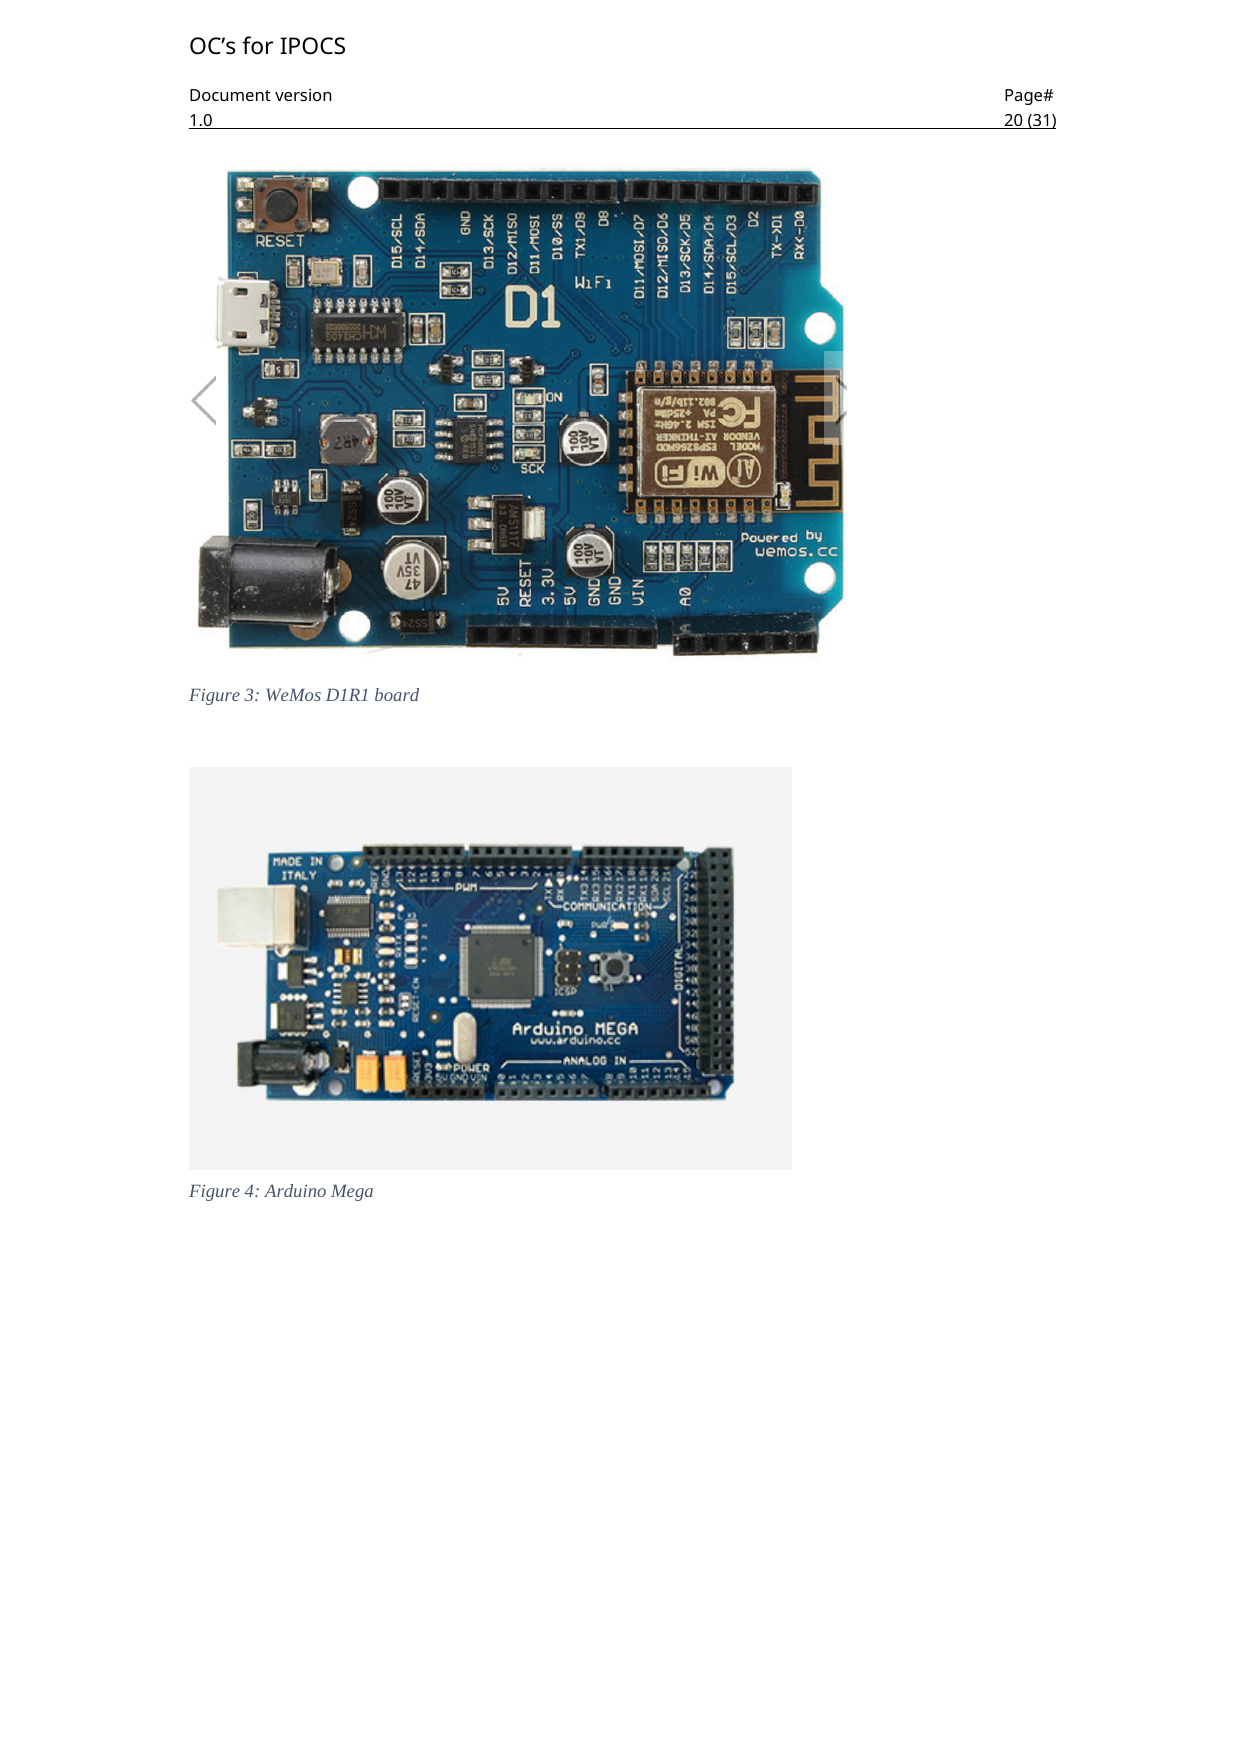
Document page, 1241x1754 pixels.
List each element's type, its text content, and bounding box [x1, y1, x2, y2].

text Figure 4: Arduino Mega [189, 1179, 1122, 1201]
text Figure 3: WeMos D1R1 board [189, 684, 1122, 705]
